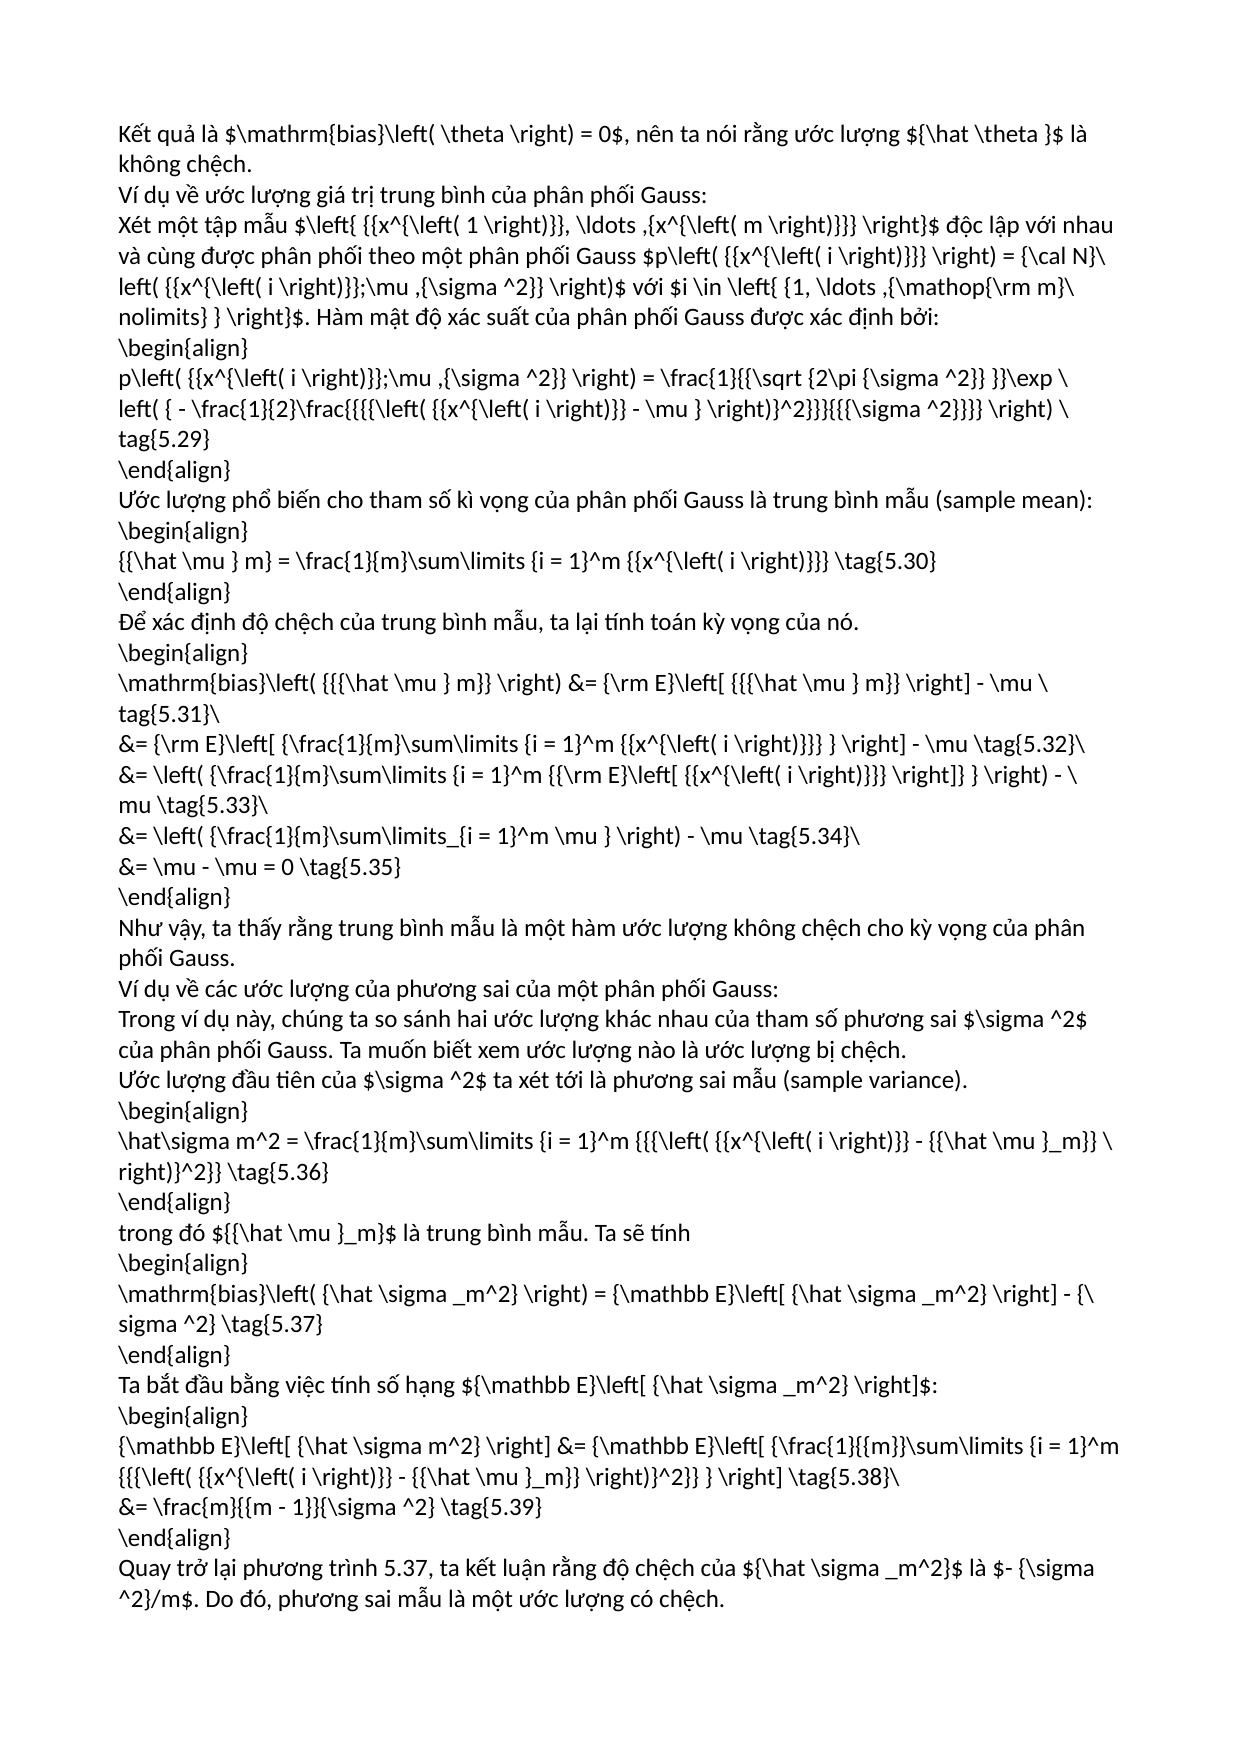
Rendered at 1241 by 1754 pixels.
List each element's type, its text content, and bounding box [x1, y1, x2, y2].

text &= {\rm E}\left[ {\frac{1}{m}\sum\limits {i = 1}^m {{x^{\left( i \right)}}} } \right] - \mu \tag{5.32}\ [118, 728, 1122, 759]
text Ví dụ về ước lượng giá trị trung bình của phân phối Gauss: [118, 179, 1122, 210]
text \end{align} [118, 454, 1122, 484]
text Kết quả là $\mathrm{bias}\left( \theta \right) = 0$, nên ta nói rằng ước lượng ${\hat \theta }$ là không chệch. [118, 118, 1122, 179]
text \begin{align} [118, 515, 1122, 545]
text Xét một tập mẫu $\left{ {{x^{\left( 1 \right)}}, \ldots ,{x^{\left( m \right)}}} \right}$ độc lập với nhau và cùng được phân phối theo một phân phối Gauss $p\left( {{x^{\left( i \right)}}} \right) = {\cal N}\left( {{x^{\left( i \right)}};\mu ,{\sigma ^2}} \right)$ với $i \in \left{ {1, \ldots ,{\mathop{\rm m}\nolimits} } \right}$. Hàm mật độ xác suất của phân phối Gauss được xác định bởi: [118, 210, 1122, 332]
text \begin{align} [118, 637, 1122, 667]
text Ví dụ về các ước lượng của phương sai của một phân phối Gauss: [118, 973, 1122, 1003]
text {\mathbb E}\left[ {\hat \sigma m^2} \right] &= {\mathbb E}\left[ {\frac{1}{{m}}\sum\limits {i = 1}^m {{{\left( {{x^{\left( i \right)}} - {{\hat \mu }_m}} \right)}^2}} } \right] \tag{5.38}\ [118, 1431, 1122, 1492]
text p\left( {{x^{\left( i \right)}};\mu ,{\sigma ^2}} \right) = \frac{1}{{\sqrt {2\pi {\sigma ^2}} }}\exp \left( { - \frac{1}{2}\frac{{{{\left( {{x^{\left( i \right)}} - \mu } \right)}^2}}}{{{\sigma ^2}}}} \right) \tag{5.29} [118, 362, 1122, 454]
text \mathrm{bias}\left( {\hat \sigma _m^2} \right) = {\mathbb E}\left[ {\hat \sigma _m^2} \right] - {\sigma ^2} \tag{5.37} [118, 1278, 1122, 1339]
text \begin{align} [118, 1247, 1122, 1278]
text Ta bắt đầu bằng việc tính số hạng ${\mathbb E}\left[ {\hat \sigma _m^2} \right]$: [118, 1369, 1122, 1400]
text \mathrm{bias}\left( {{{\hat \mu } m}} \right) &= {\rm E}\left[ {{{\hat \mu } m}} \right] - \mu \tag{5.31}\ [118, 667, 1122, 728]
text \begin{align} [118, 332, 1122, 362]
text Như vậy, ta thấy rằng trung bình mẫu là một hàm ước lượng không chệch cho kỳ vọng của phân phối Gauss. [118, 912, 1122, 973]
text &= \left( {\frac{1}{m}\sum\limits_{i = 1}^m \mu } \right) - \mu \tag{5.34}\ [118, 820, 1122, 851]
text Trong ví dụ này, chúng ta so sánh hai ước lượng khác nhau của tham số phương sai $\sigma ^2$ của phân phối Gauss. Ta muốn biết xem ước lượng nào là ước lượng bị chệch. [118, 1003, 1122, 1064]
text \end{align} [118, 1186, 1122, 1217]
text &= \left( {\frac{1}{m}\sum\limits {i = 1}^m {{\rm E}\left[ {{x^{\left( i \right)}}} \right]} } \right) - \mu \tag{5.33}\ [118, 759, 1122, 820]
text &= \frac{m}{{m - 1}}{\sigma ^2} \tag{5.39} [118, 1492, 1122, 1522]
text \begin{align} [118, 1400, 1122, 1431]
text Ước lượng đầu tiên của $\sigma ^2$ ta xét tới là phương sai mẫu (sample variance). [118, 1064, 1122, 1095]
text \end{align} [118, 1339, 1122, 1369]
text {{\hat \mu } m} = \frac{1}{m}\sum\limits {i = 1}^m {{x^{\left( i \right)}}} \tag{5.30} [118, 545, 1122, 576]
text \end{align} [118, 881, 1122, 912]
text Quay trở lại phương trình 5.37, ta kết luận rằng độ chệch của ${\hat \sigma _m^2}$ là $- {\sigma ^2}/m$. Do đó, phương sai mẫu là một ước lượng có chệch. [118, 1553, 1122, 1614]
text \hat\sigma m^2 = \frac{1}{m}\sum\limits {i = 1}^m {{{\left( {{x^{\left( i \right)}} - {{\hat \mu }_m}} \right)}^2}} \tag{5.36} [118, 1125, 1122, 1186]
text Ước lượng phổ biến cho tham số kì vọng của phân phối Gauss là trung bình mẫu (sample mean): [118, 484, 1122, 515]
text Để xác định độ chệch của trung bình mẫu, ta lại tính toán kỳ vọng của nó. [118, 606, 1122, 637]
text \end{align} [118, 1522, 1122, 1553]
text \end{align} [118, 576, 1122, 606]
text \begin{align} [118, 1095, 1122, 1125]
text &= \mu - \mu = 0 \tag{5.35} [118, 851, 1122, 881]
text trong đó ${{\hat \mu }_m}$ là trung bình mẫu. Ta sẽ tính [118, 1217, 1122, 1247]
